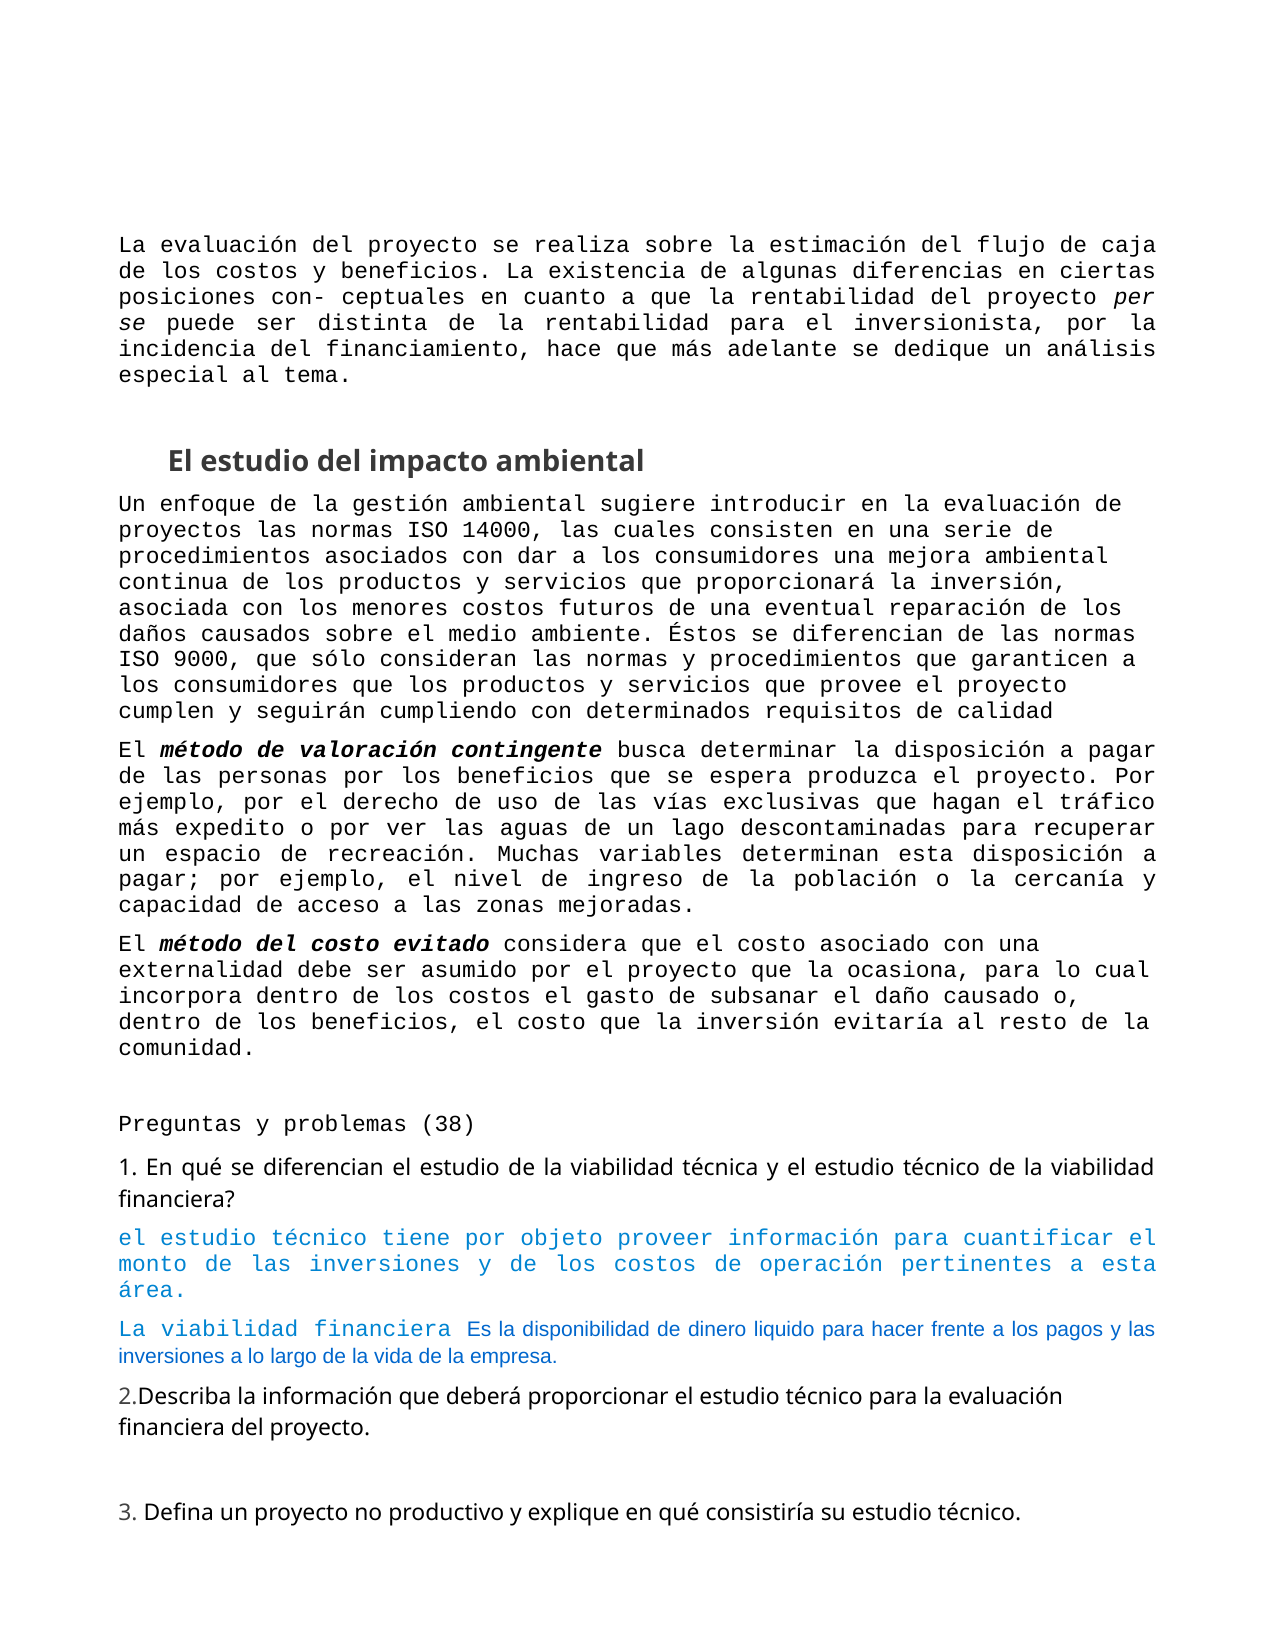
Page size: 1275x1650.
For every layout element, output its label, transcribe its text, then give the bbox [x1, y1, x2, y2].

text El método de valoración contingente busca determinar la disposición a pagar de las personas por los beneficios que se espera produzca el proyecto. Por ejemplo, por el derecho de uso de las vías exclusivas que hagan el tráfico más expedito o por ver las aguas de un lago descontaminadas para recuperar un espacio de recreación. Muchas variables determinan esta disposición a pagar; por ejemplo, el nivel de ingreso de la población o la cercanía y capacidad de acceso a las zonas mejoradas. [118, 738, 1157, 920]
text Un enfoque de la gestión ambiental sugiere introducir en la evaluación de proyectos las normas ISO 14000, las cuales consisten en una serie de procedimientos asociados con dar a los consumidores una mejora ambiental continua de los productos y servicios que proporcionará la inversión, asociada con los menores costos futuros de una eventual reparación de los daños causados sobre el medio ambiente. Éstos se diferencian de las normas ISO 9000, que sólo consideran las normas y procedimientos que garanticen a los consumidores que los productos y servicios que provee el proyecto cumplen y seguirán cumpliendo con determinados requisitos de calidad [118, 492, 1157, 726]
text 3. Defina un proyecto no productivo y explique en qué consistiría su estudio técnico. [118, 1496, 1157, 1527]
text El método del costo evitado considera que el costo asociado con una externalidad debe ser asumido por el proyecto que la ocasiona, para lo cual incorpora dentro de los costos el gasto de subsanar el daño causado o, dentro de los beneficios, el costo que la inversión evitaría al resto de la comunidad. [118, 932, 1157, 1062]
text 1. En qué se diferencian el estudio de la viabilidad técnica y el estudio técnico de la viabilidad financiera? [118, 1151, 1157, 1214]
text La evaluación del proyecto se realiza sobre la estimación del flujo de caja de los costos y beneficios. La existencia de algunas diferencias en ciertas posiciones con- ceptuales en cuanto a que la rentabilidad del proyecto per se puede ser distinta de la rentabilidad para el inversionista, por la incidencia del financiamiento, hace que más adelante se dedique un análisis especial al tema. [118, 233, 1157, 389]
text La viabilidad financiera Es la disponibilidad de dinero liquido para hacer frente a los pagos y las inversiones a lo largo de la vida de la empresa. [118, 1317, 1157, 1367]
text Preguntas y problemas (38) [118, 1113, 1157, 1139]
text 2.7 El estudio del impacto ambiental [118, 440, 1157, 480]
text el estudio técnico tiene por objeto proveer información para cuantificar el monto de las inversiones y de los costos de operación pertinentes a esta área. [118, 1226, 1157, 1304]
text 2.Describa la información que deberá proporcionar el estudio técnico para la evaluación financiera del proyecto. [118, 1380, 1157, 1442]
